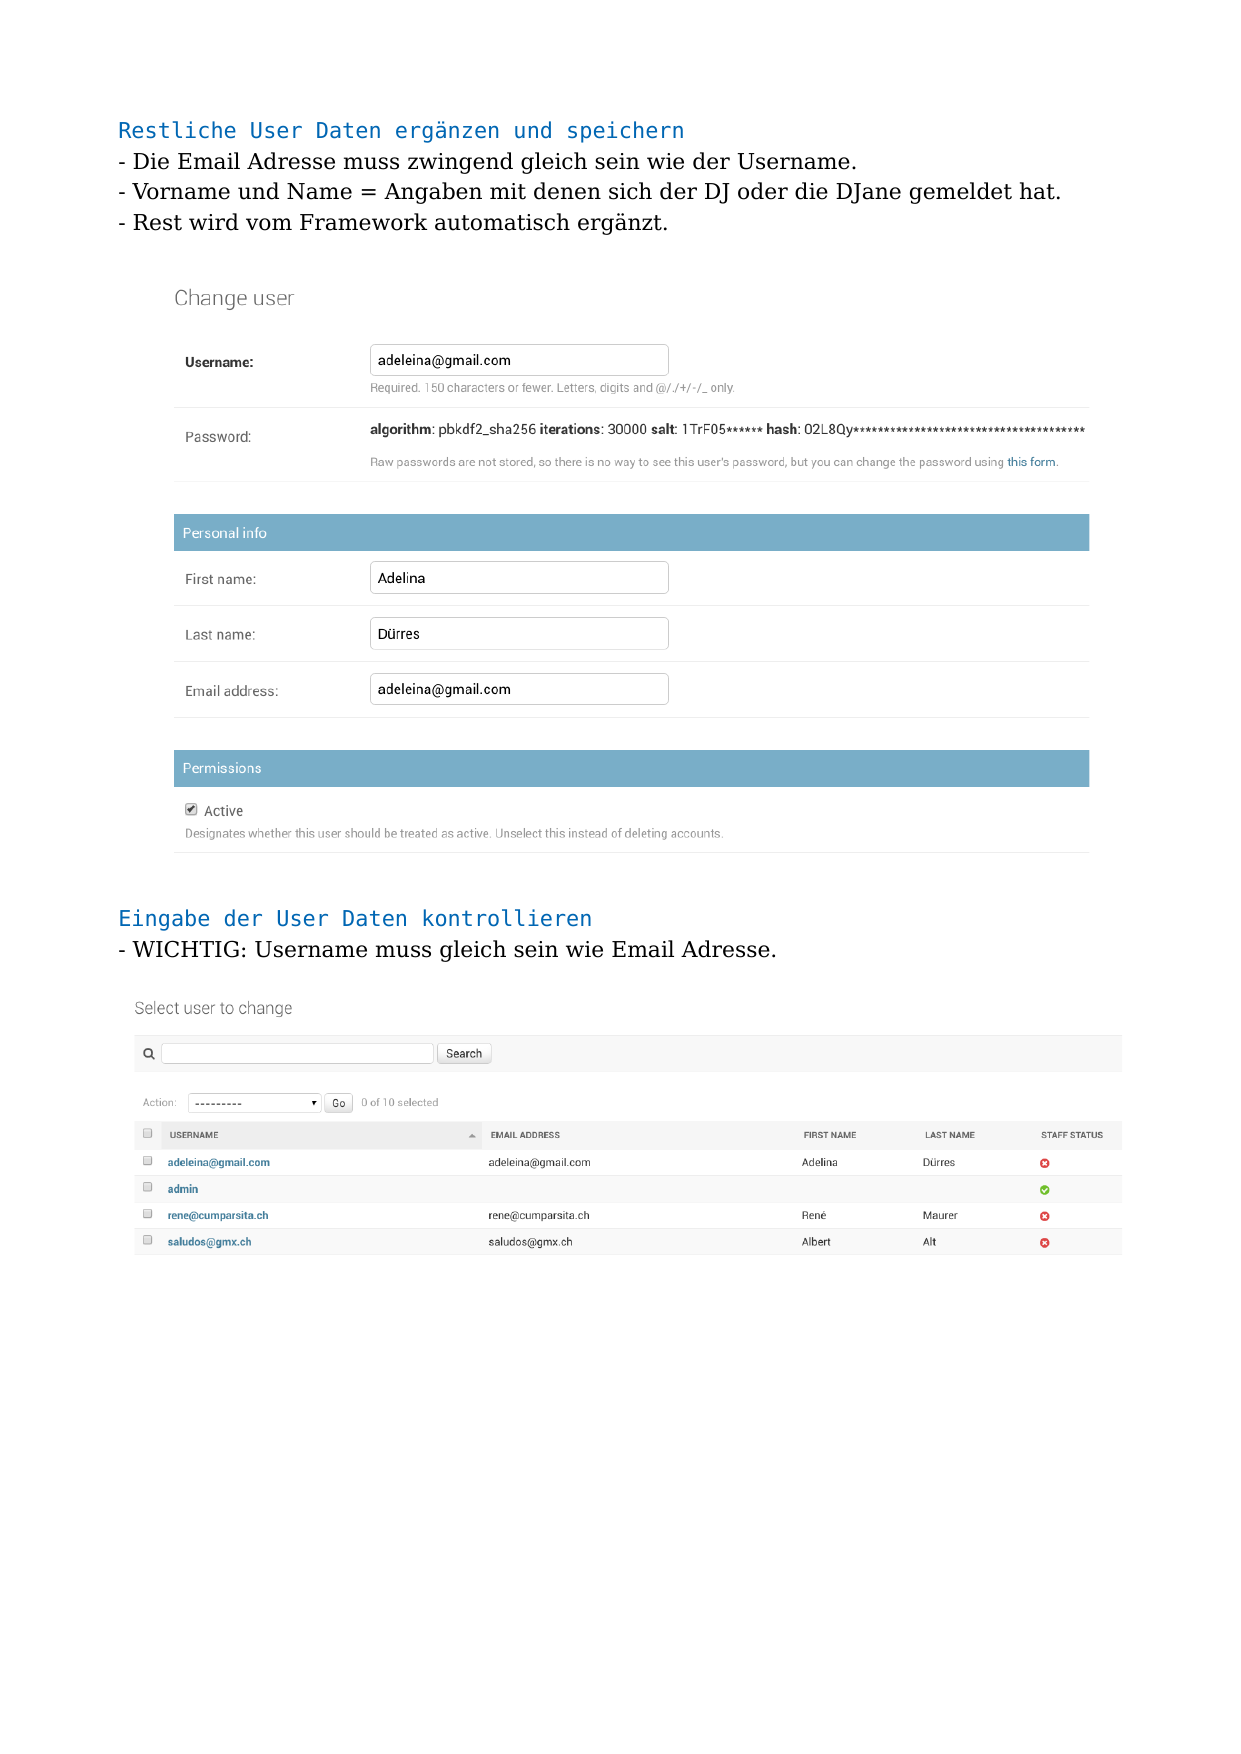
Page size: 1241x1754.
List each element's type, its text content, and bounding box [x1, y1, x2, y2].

picture [118, 982, 1123, 1255]
text Eingabe der User Daten kontrollieren - WICHTIG: Username muss gleich sein wie Email Adresse. [118, 907, 1122, 963]
text Restliche User Daten ergänzen und speichern - Die Email Adresse muss zwingend gleich sein wie der Username. - Vorname und Name = Angaben mit denen sich der DJ oder die DJane gemeldet hat. - Rest wird vom Framework automatisch ergänzt. [118, 118, 1122, 236]
picture [151, 255, 1090, 857]
